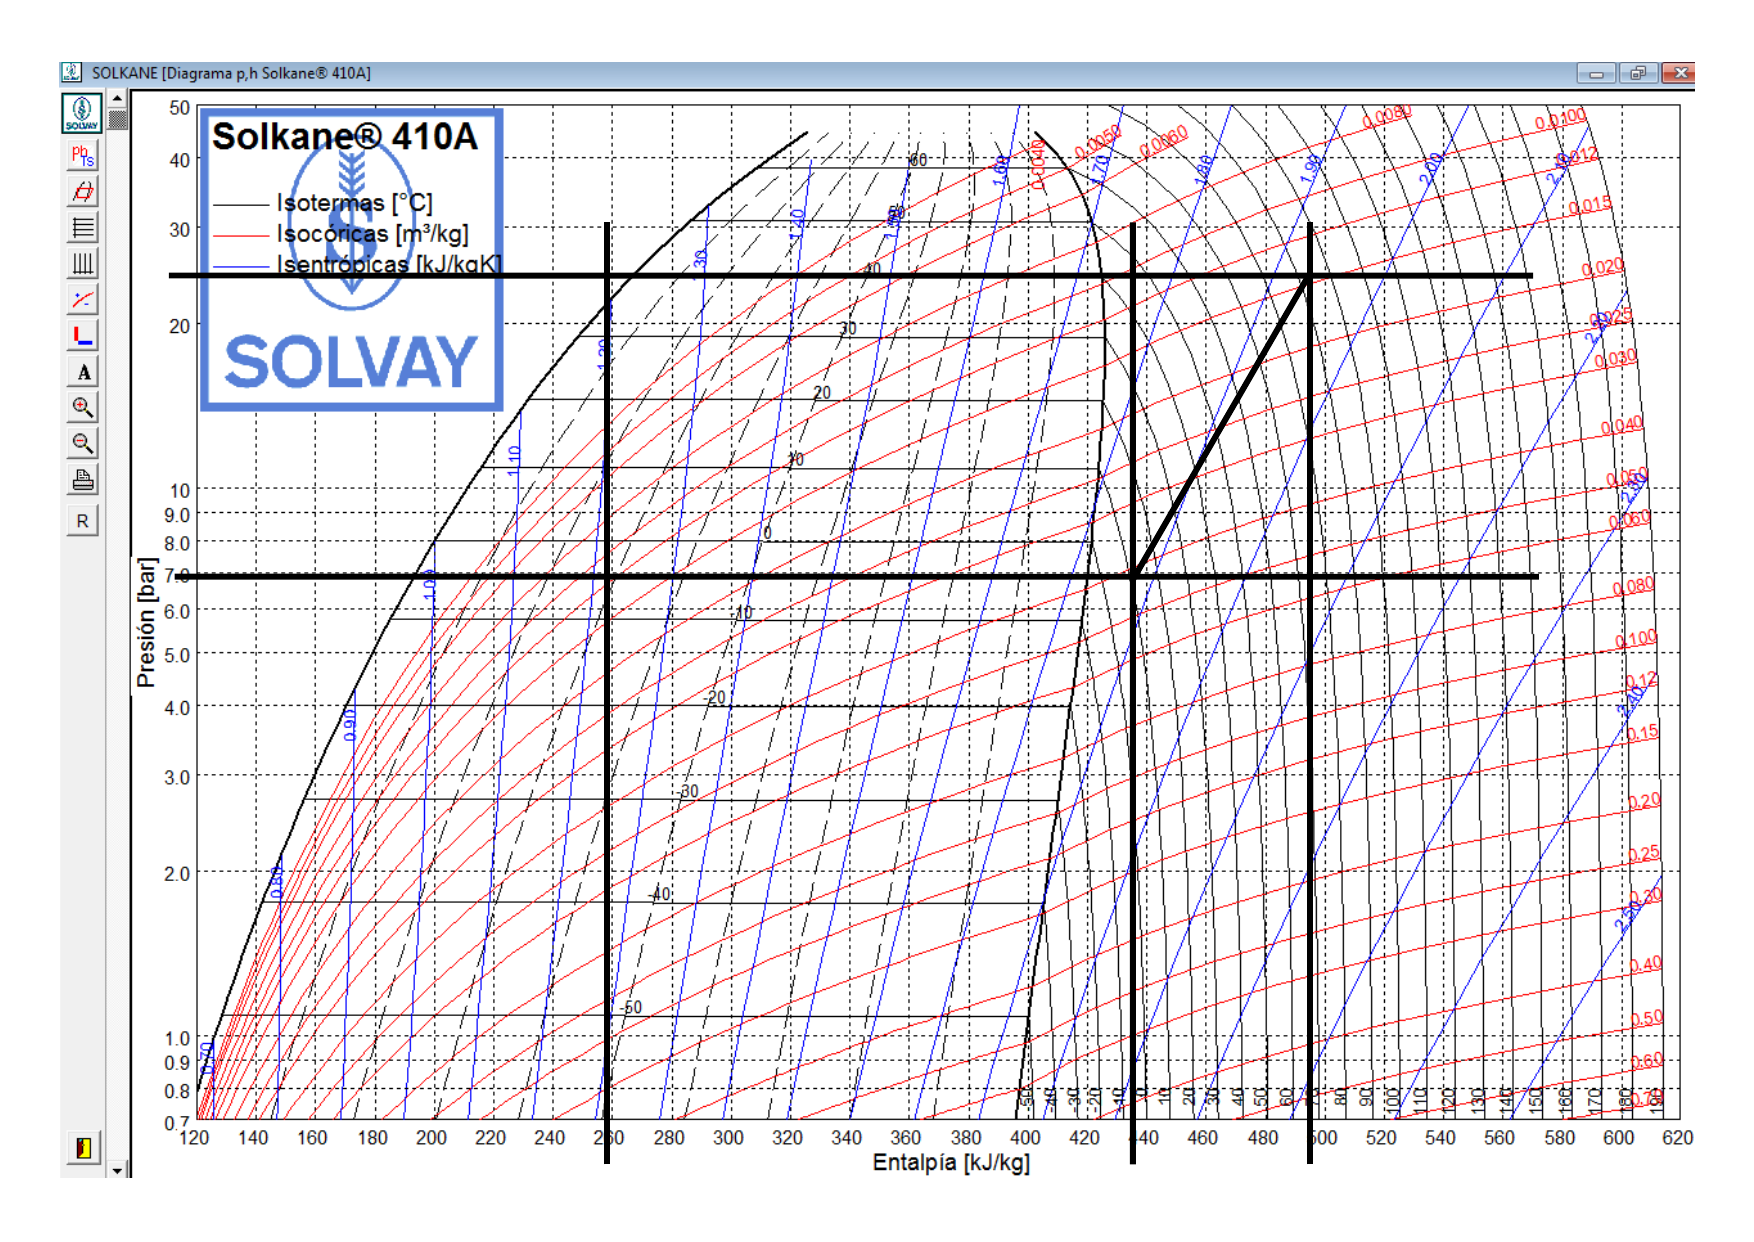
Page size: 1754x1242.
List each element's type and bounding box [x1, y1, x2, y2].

picture [59, 62, 1695, 1178]
